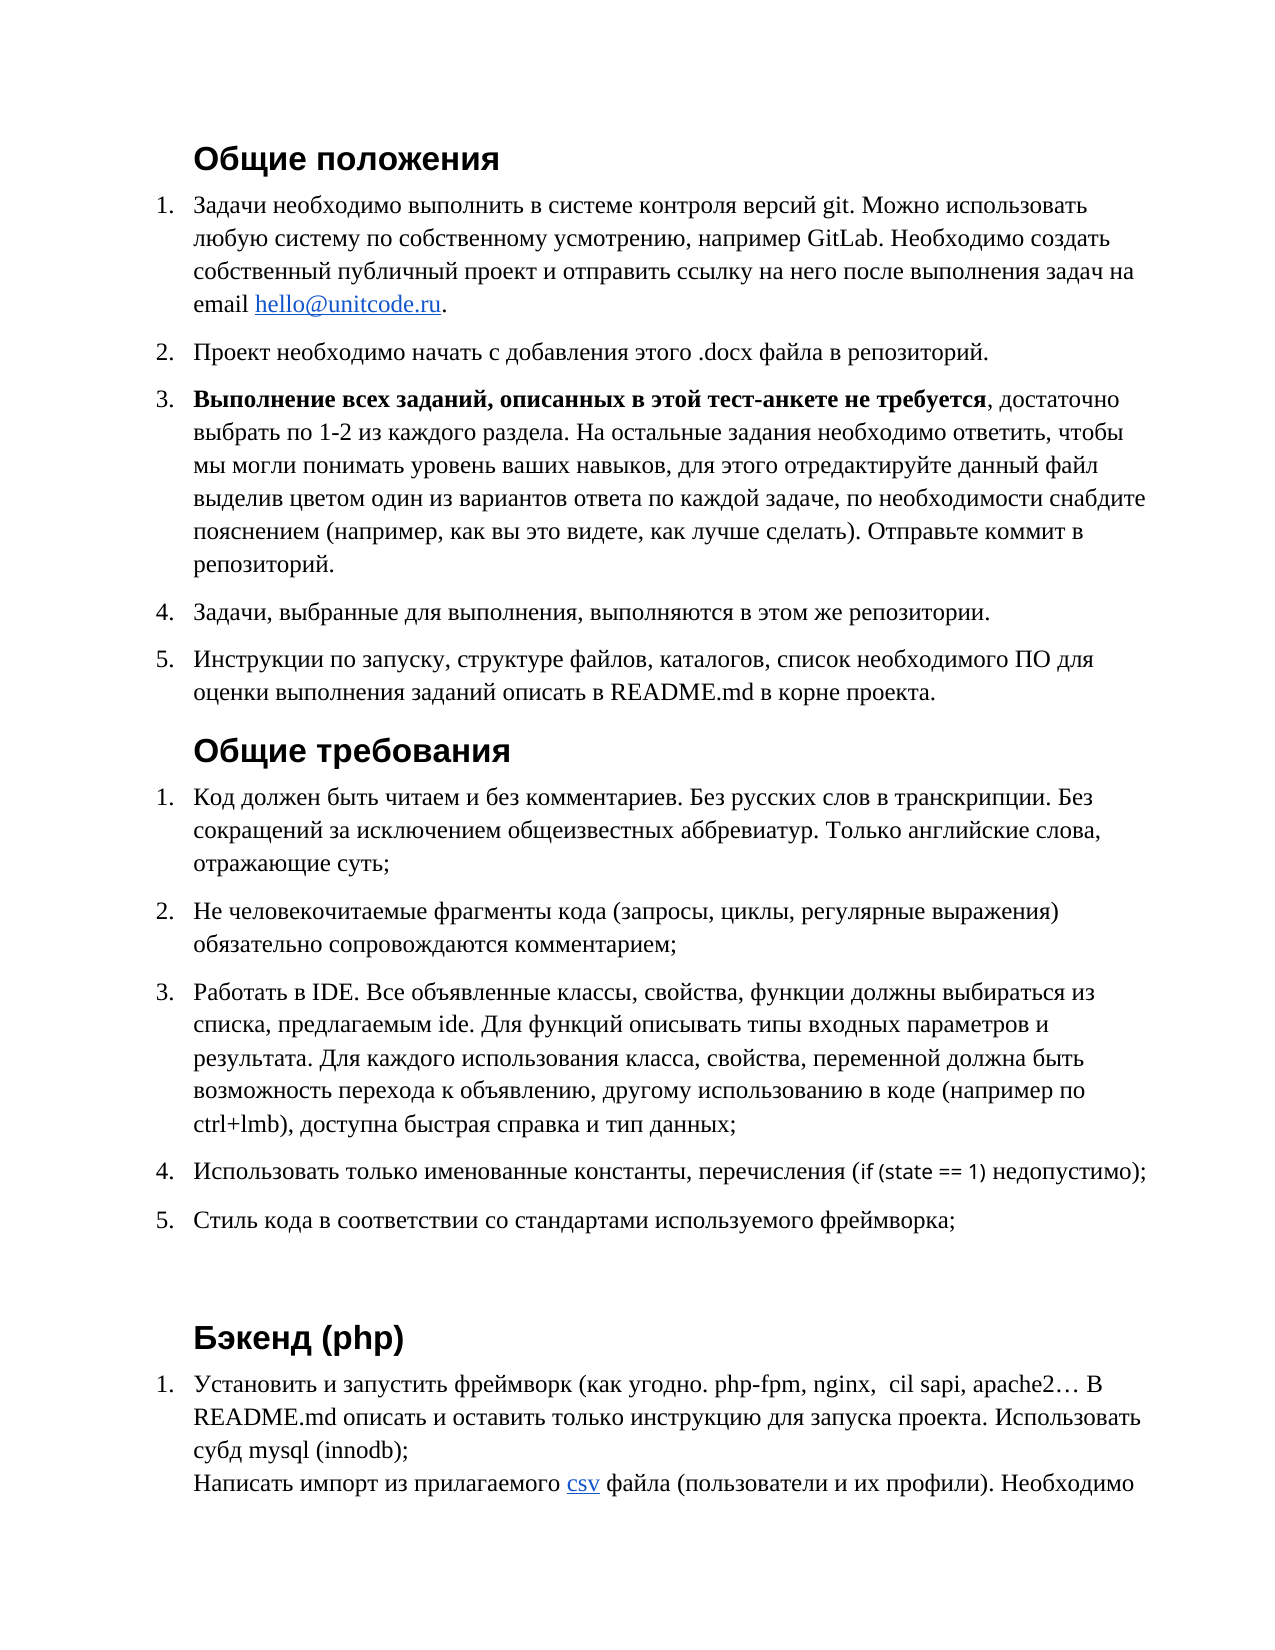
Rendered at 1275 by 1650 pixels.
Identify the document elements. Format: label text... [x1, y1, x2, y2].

list Установить и запустить фреймворк (как угодно. php-fpm, nginx, cil sapi, apache2… В README.md описать и оставить только инструкцию для запуска проекта. Использовать субд mysql (innodb); Написать импорт из прилагаемого csv файла (пользователи и их профили). Необходимо [156, 1369, 1157, 1497]
list Задачи, выбранные для выполнения, выполняются в этом же репозитории. [156, 597, 1157, 626]
subtitle Общие положения [118, 139, 1157, 177]
list Задачи необходимо выполнить в системе контроля версий git. Можно использовать любую систему по собственному усмотрению, например GitLab. Необходимо создать собственный публичный проект и отправить ссылку на него после выполнения задач на email hello@unitcode.ru. [156, 190, 1157, 318]
list Инструкции по запуску, структуре файлов, каталогов, список необходимого ПО для оценки выполнения заданий описать в README.md в корне проекта. [156, 644, 1157, 706]
list Выполнение всех заданий, описанных в этой тест-анкете не требуется, достаточно выбрать по 1-2 из каждого раздела. На остальные задания необходимо ответить, чтобы мы могли понимать уровень ваших навыков, для этого отредактируйте данный файл выделив цветом один из вариантов ответа по каждой задаче, по необходимости снабдите пояснением (например, как вы это видете, как лучше сделать). Отправьте коммит в репозиторий. [156, 384, 1157, 578]
list Проект необходимо начать с добавления этого .docx файла в репозиторий. [156, 337, 1157, 365]
subtitle Бэкенд (php) [118, 1318, 1157, 1356]
subtitle Общие требования [118, 731, 1157, 770]
list Использовать только именованные константы, перечисления (if (state == 1) недопустимо); [156, 1156, 1157, 1186]
list Работать в IDE. Все объявленные классы, свойства, функции должны выбираться из списка, предлагаемым ide. Для функций описывать типы входных параметров и результата. Для каждого использования класса, свойства, переменной должна быть возможность перехода к объявлению, другому использованию в коде (например по ctrl+lmb), доступна быстрая справка и тип данных; [156, 977, 1157, 1137]
list Не человекочитаемые фрагменты кода (запросы, циклы, регулярные выражения) обязательно сопровождаются комментарием; [156, 896, 1157, 958]
list Стиль кода в соответствии со стандартами используемого фреймворка; [156, 1205, 1157, 1233]
list Код должен быть читаем и без комментариев. Без русских слов в транскрипции. Без сокращений за исключением общеизвестных аббревиатур. Только английские слова, отражающие суть; [156, 782, 1157, 877]
